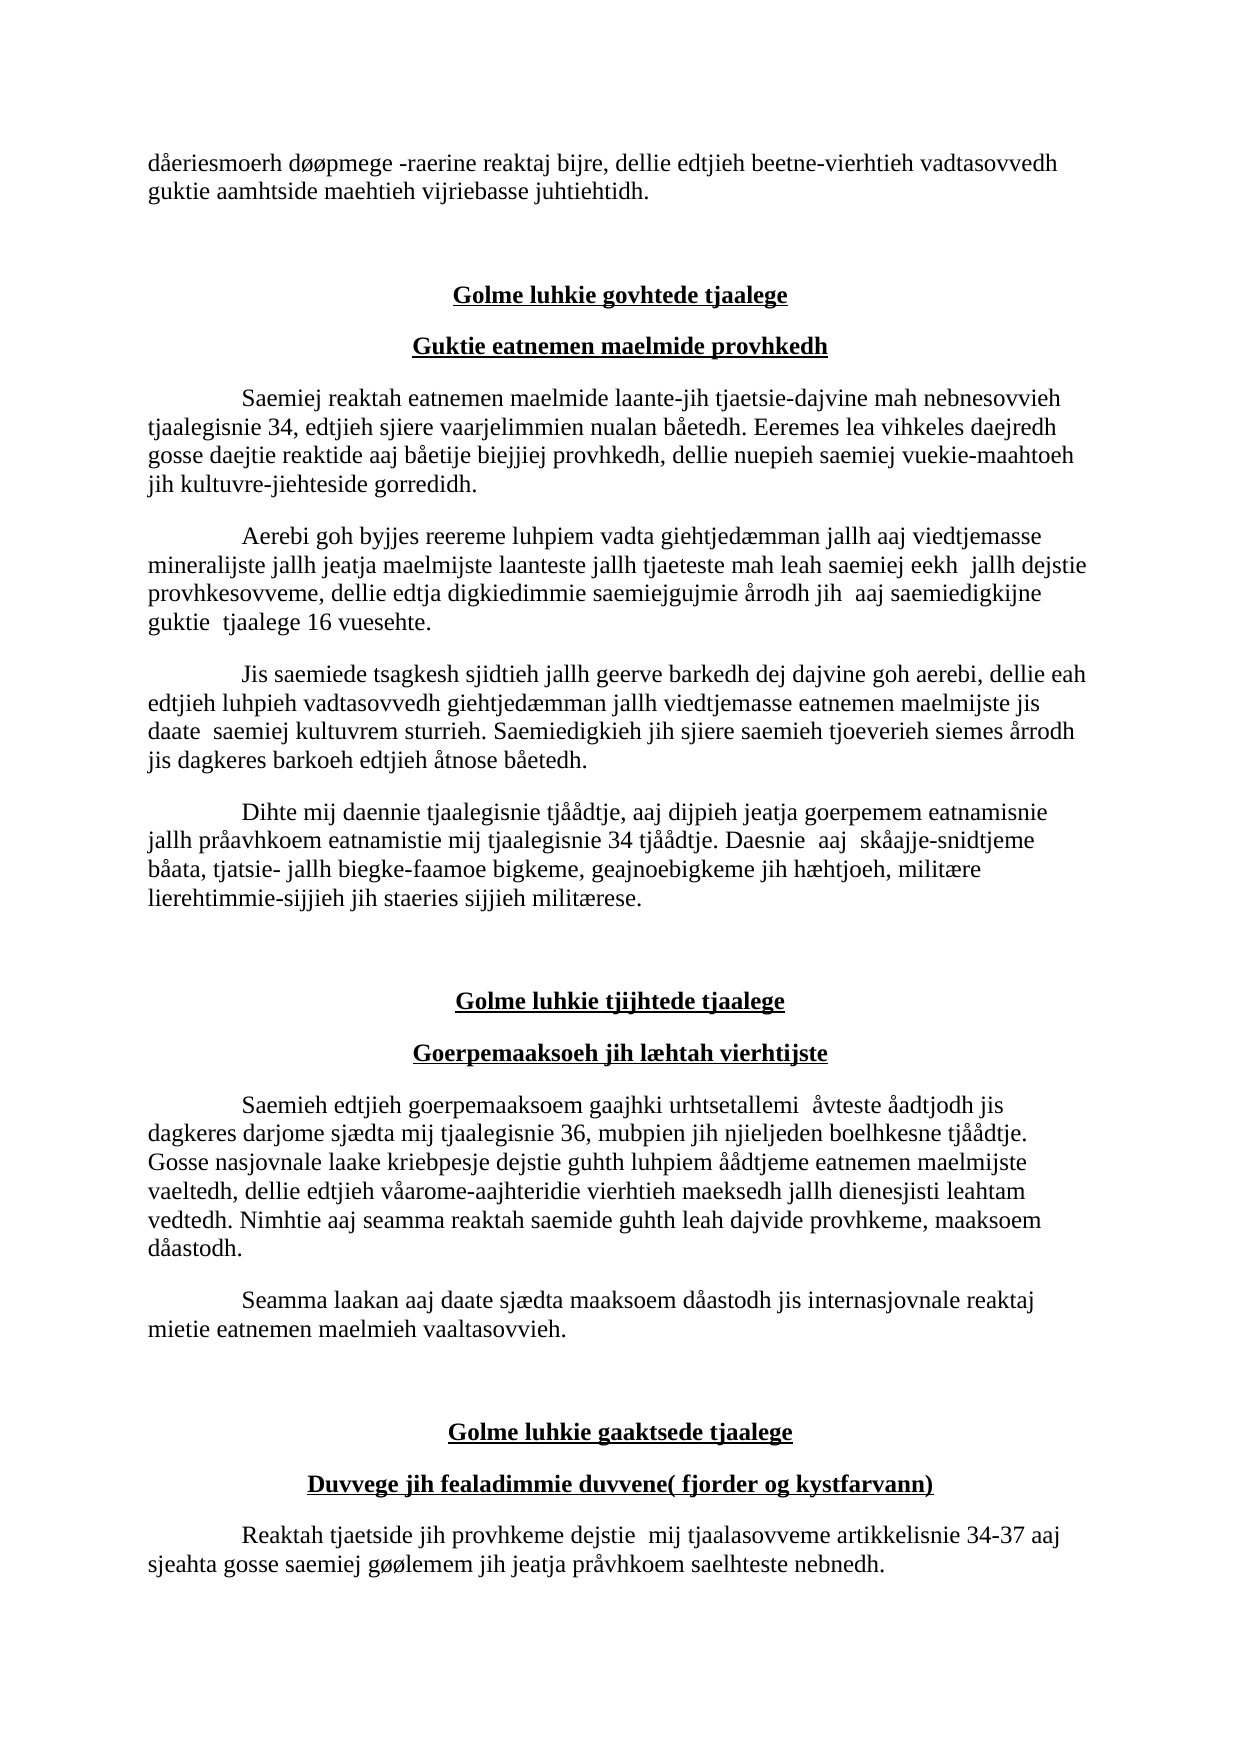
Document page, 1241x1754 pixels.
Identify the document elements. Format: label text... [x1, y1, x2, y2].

text Saemieh edtjieh goerpemaaksoem gaajhki urhtsetallemi åvteste åadtjodh jis dagkeres darjome sjædta mij tjaalegisnie 36, mubpien jih njieljeden boelhkesne tjåådtje. Gosse nasjovnale laake kriebpesje dejstie guhth luhpiem åådtjeme eatnemen maelmijste vaeltedh, dellie edtjieh våarome-aajhteridie vierhtieh maeksedh jallh dienesjisti leahtam vedtedh. Nimhtie aaj seamma reaktah saemide guhth leah dajvide provhkeme, maaksoem dåastodh. [148, 1090, 1093, 1262]
text Jis saemiede tsagkesh sjidtieh jallh geerve barkedh dej dajvine goh aerebi, dellie eah edtjieh luhpieh vadtasovvedh giehtjedæmman jallh viedtjemasse eatnemen maelmijste jis daate saemiej kultuvrem sturrieh. Saemiedigkieh jih sjiere saemieh tjoeverieh siemes årrodh jis dagkeres barkoeh edtjieh åtnose båetedh. [148, 659, 1093, 774]
text Guktie eatnemen maelmide provhkedh [148, 331, 1093, 360]
text Seamma laakan aaj daate sjædta maaksoem dåastodh jis internasjovnale reaktaj mietie eatnemen maelmieh vaaltasovvieh. [148, 1285, 1093, 1343]
text Duvvege jih fealadimmie duvvene( fjorder og kystfarvann) [148, 1469, 1093, 1498]
text Golme luhkie tjijhtede tjaalege [148, 986, 1093, 1015]
text Aerebi goh byjjes reereme luhpiem vadta giehtjedæmman jallh aaj viedtjemasse mineralijste jallh jeatja maelmijste laanteste jallh tjaeteste mah leah saemiej eekh jallh dejstie provhkesovveme, dellie edtja digkiedimmie saemiejgujmie årrodh jih aaj saemiedigkijne guktie tjaalege 16 vuesehte. [148, 521, 1093, 636]
text dåeriesmoerh døøpmege -raerine reaktaj bijre, dellie edtjieh beetne-vierhtieh vadtasovvedh guktie aamhtside maehtieh vijriebasse juhtiehtidh. [148, 148, 1093, 205]
text Golme luhkie govhtede tjaalege [148, 280, 1093, 308]
text Dihte mij daennie tjaalegisnie tjåådtje, aaj dijpieh jeatja goerpemem eatnamisnie jallh pråavhkoem eatnamistie mij tjaalegisnie 34 tjåådtje. Daesnie aaj skåajje-snidtjeme båata, tjatsie- jallh biegke-faamoe bigkeme, geajnoebigkeme jih hæhtjoeh, militære lierehtimmie-sijjieh jih staeries sijjieh militærese. [148, 797, 1093, 912]
text Saemiej reaktah eatnemen maelmide laante-jih tjaetsie-dajvine mah nebnesovvieh tjaalegisnie 34, edtjieh sjiere vaarjelimmien nualan båetedh. Eeremes lea vihkeles daejredh gosse daejtie reaktide aaj båetije biejjiej provhkedh, dellie nuepieh saemiej vuekie-maahtoeh jih kultuvre-jiehteside gorredidh. [148, 383, 1093, 498]
text Golme luhkie gaaktsede tjaalege [148, 1417, 1093, 1446]
text Reaktah tjaetside jih provhkeme dejstie mij tjaalasovveme artikkelisnie 34-37 aaj sjeahta gosse saemiej gøølemem jih jeatja pråvhkoem saelhteste nebnedh. [148, 1521, 1093, 1578]
text Goerpemaaksoeh jih læhtah vierhtijste [148, 1038, 1093, 1067]
